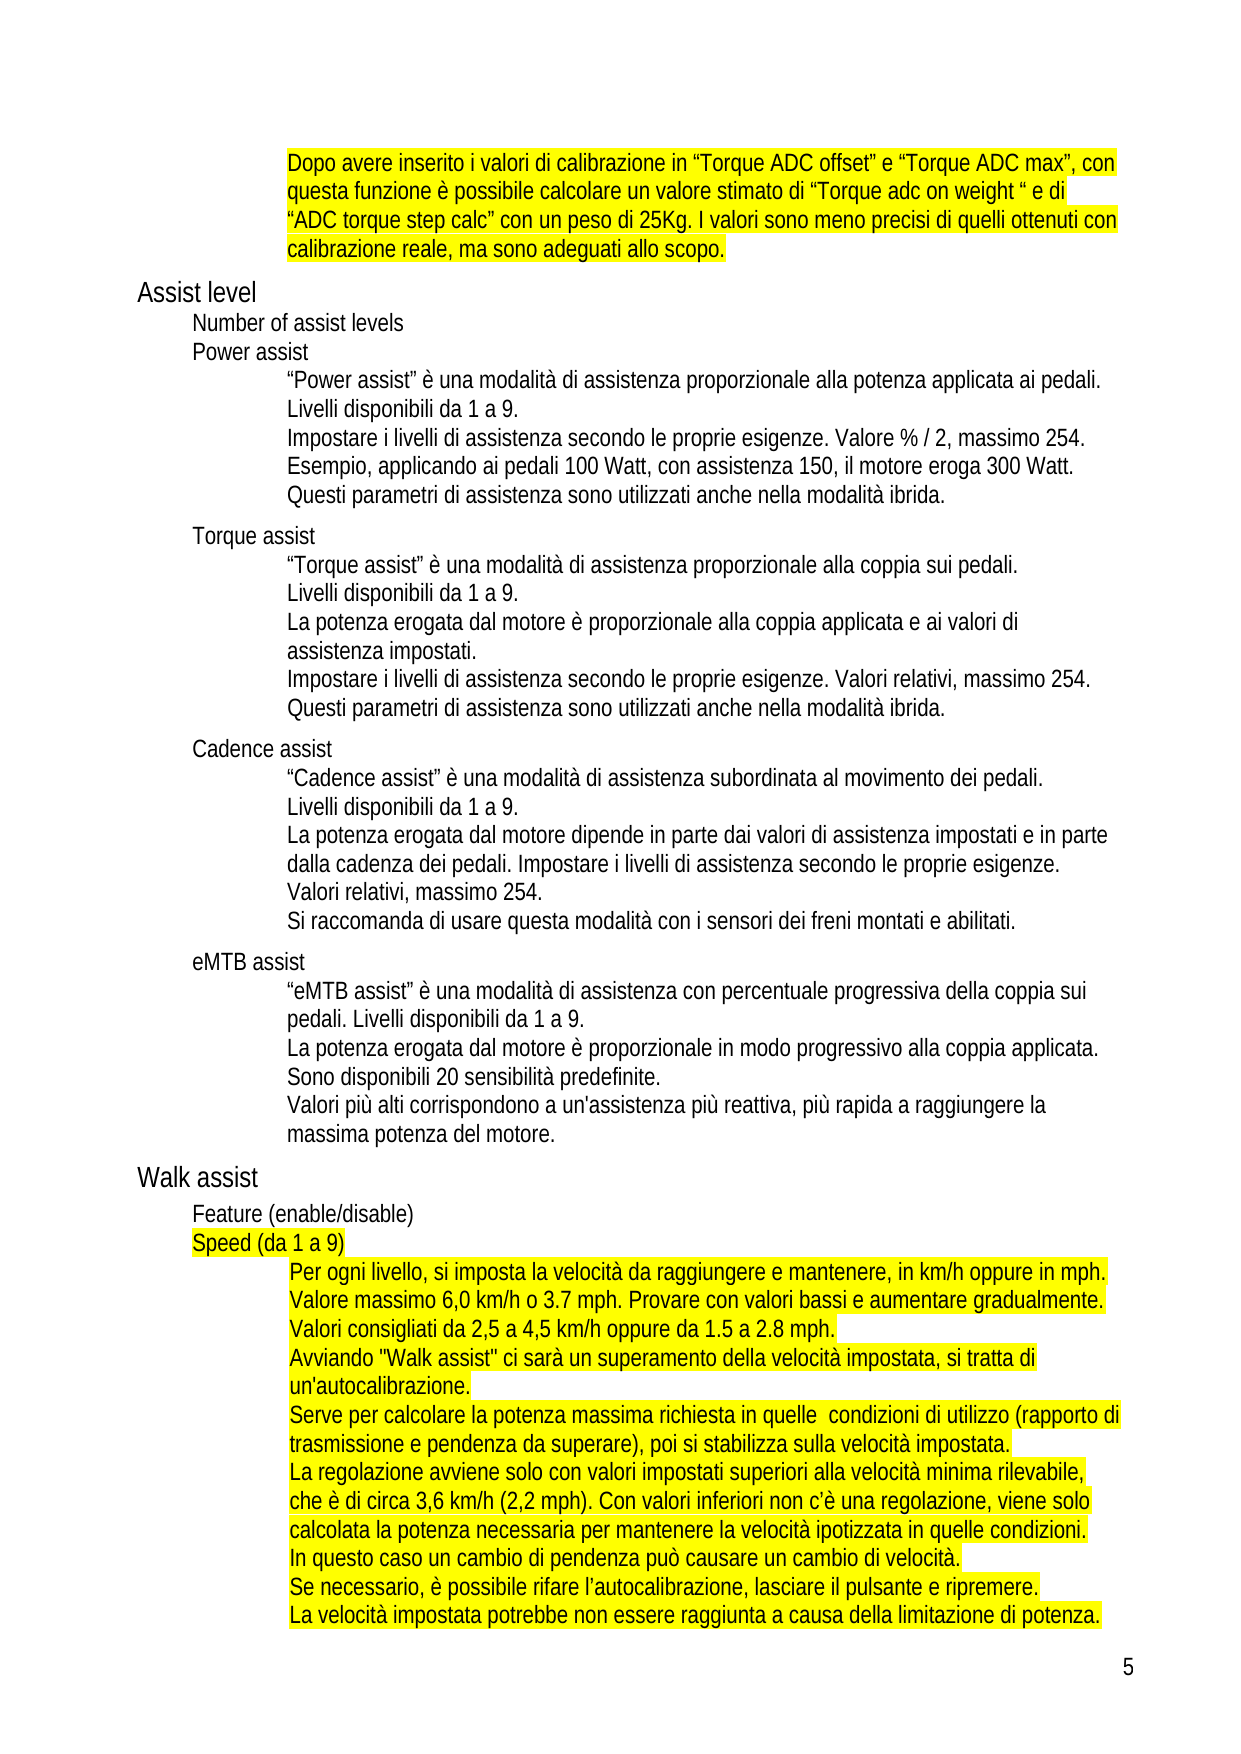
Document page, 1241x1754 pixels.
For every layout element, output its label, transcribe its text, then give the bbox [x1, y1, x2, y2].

text “Cadence assist” è una modalità di assistenza subordinata al movimento dei pedali. [287, 763, 1122, 791]
text Valori relativi, massimo 254. [287, 877, 1122, 906]
text In questo caso un cambio di pendenza può causare un cambio di velocità. [289, 1543, 1122, 1572]
text Sono disponibili 20 sensibilità predefinite. [287, 1062, 1122, 1090]
text eMTB assist [137, 947, 1122, 976]
text Power assist [137, 337, 1122, 365]
text Per ogni livello, si imposta la velocità da raggiungere e mantenere, in km/h oppure in mph. [289, 1257, 1122, 1285]
text Serve per calcolare la potenza massima richiesta in quelle condizioni di utilizzo (rapporto di trasmissione e pendenza da superare), poi si stabilizza sulla velocità impostata. [289, 1400, 1122, 1457]
text Torque assist [137, 521, 1122, 550]
text Valori consigliati da 2,5 a 4,5 km/h oppure da 1.5 a 2.8 mph. [289, 1314, 1122, 1343]
text La potenza erogata dal motore è proporzionale in modo progressivo alla coppia applicata. [287, 1033, 1122, 1062]
text La potenza erogata dal motore è proporzionale alla coppia applicata e ai valori di assistenza impostati. [287, 607, 1122, 664]
text La potenza erogata dal motore dipende in parte dai valori di assistenza impostati e in parte dalla cadenza dei pedali. Impostare i livelli di assistenza secondo le proprie esigenze. [287, 820, 1122, 877]
text Livelli disponibili da 1 a 9. [287, 791, 1122, 820]
text Avviando "Walk assist" ci sarà un superamento della velocità impostata, si tratta di un'autocalibrazione. [289, 1343, 1122, 1400]
text Esempio, applicando ai pedali 100 Watt, con assistenza 150, il motore eroga 300 Watt. [287, 451, 1122, 480]
text Number of assist levels [137, 308, 1122, 337]
text Valore massimo 6,0 km/h o 3.7 mph. Provare con valori bassi e aumentare gradualmente. [289, 1285, 1122, 1314]
text Questi parametri di assistenza sono utilizzati anche nella modalità ibrida. [287, 480, 1122, 509]
text La velocità impostata potrebbe non essere raggiunta a causa della limitazione di potenza. [289, 1601, 1122, 1629]
text Se necessario, è possibile rifare l’autocalibrazione, lasciare il pulsante e ripremere. [289, 1572, 1122, 1601]
text La regolazione avviene solo con valori impostati superiori alla velocità minima rilevabile, che è di circa 3,6 km/h (2,2 mph). Con valori inferiori non c’è una regolazione, viene solo calcolata la potenza necessaria per mantenere la velocità ipotizzata in quelle condizioni. [289, 1457, 1122, 1543]
text Dopo avere inserito i valori di calibrazione in “Torque ADC offset” e “Torque ADC max”, con questa funzione è possibile calcolare un valore stimato di “Torque adc on weight “ e di “ADC torque step calc” con un peso di 25Kg. I valori sono meno precisi di quelli ottenuti con calibrazione reale, ma sono adeguati allo scopo. [287, 148, 1122, 262]
text “Torque assist” è una modalità di assistenza proporzionale alla coppia sui pedali. [287, 550, 1122, 578]
text Impostare i livelli di assistenza secondo le proprie esigenze. Valori relativi, massimo 254. [287, 664, 1122, 693]
text Impostare i livelli di assistenza secondo le proprie esigenze. Valore % / 2, massimo 254. [287, 423, 1122, 451]
text Questi parametri di assistenza sono utilizzati anche nella modalità ibrida. [287, 693, 1122, 722]
text Valori più alti corrispondono a un'assistenza più reattiva, più rapida a raggiungere la massima potenza del motore. [287, 1090, 1122, 1148]
text “eMTB assist” è una modalità di assistenza con percentuale progressiva della coppia sui pedali. Livelli disponibili da 1 a 9. [287, 976, 1122, 1033]
text Livelli disponibili da 1 a 9. [287, 578, 1122, 607]
text Speed (da 1 a 9) [137, 1228, 1122, 1257]
text Si raccomanda di usare questa modalità con i sensori dei freni montati e abilitati. [287, 906, 1122, 935]
text Assist level [137, 275, 1122, 308]
text Cadence assist [137, 734, 1122, 763]
text Feature (enable/disable) [137, 1199, 1122, 1228]
text Walk assist [137, 1160, 1122, 1193]
text “Power assist” è una modalità di assistenza proporzionale alla potenza applicata ai pedali. [287, 365, 1122, 394]
text Livelli disponibili da 1 a 9. [287, 394, 1122, 423]
